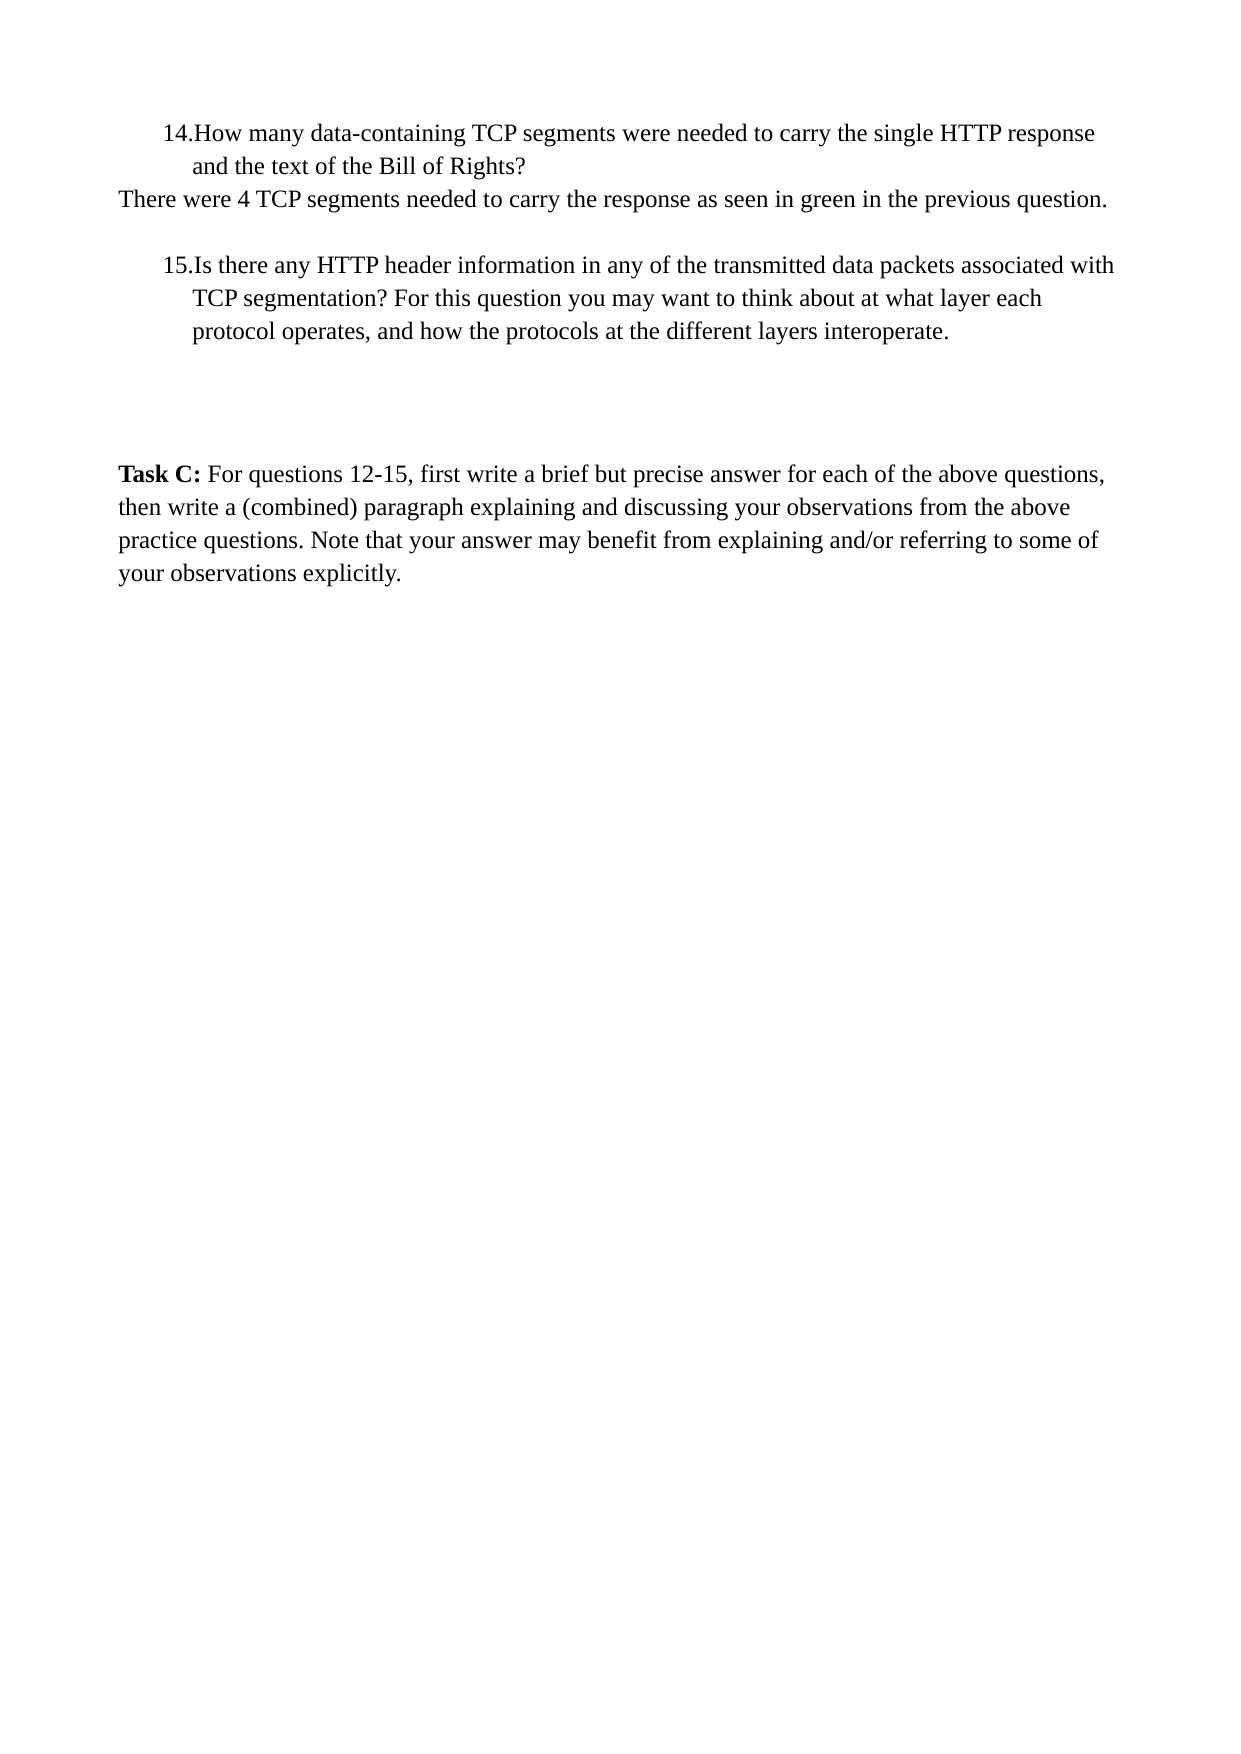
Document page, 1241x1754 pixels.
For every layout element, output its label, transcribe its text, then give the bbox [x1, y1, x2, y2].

list Is there any HTTP header information in any of the transmitted data packets associated with TCP segmentation? For this question you may want to think about at what layer each protocol operates, and how the protocols at the different layers interoperate. [162, 250, 1122, 345]
list How many data-containing TCP segments were needed to carry the single HTTP response and the text of the Bill of Rights? [162, 118, 1122, 180]
text There were 4 TCP segments needed to carry the response as seen in green in the previous question. [118, 184, 1122, 213]
text Task C: For questions 12-15, first write a brief but precise answer for each of the above questions, then write a (combined) paragraph explaining and discussing your observations from the above practice questions. Note that your answer may benefit from explaining and/or referring to some of your observations explicitly. [118, 459, 1122, 587]
